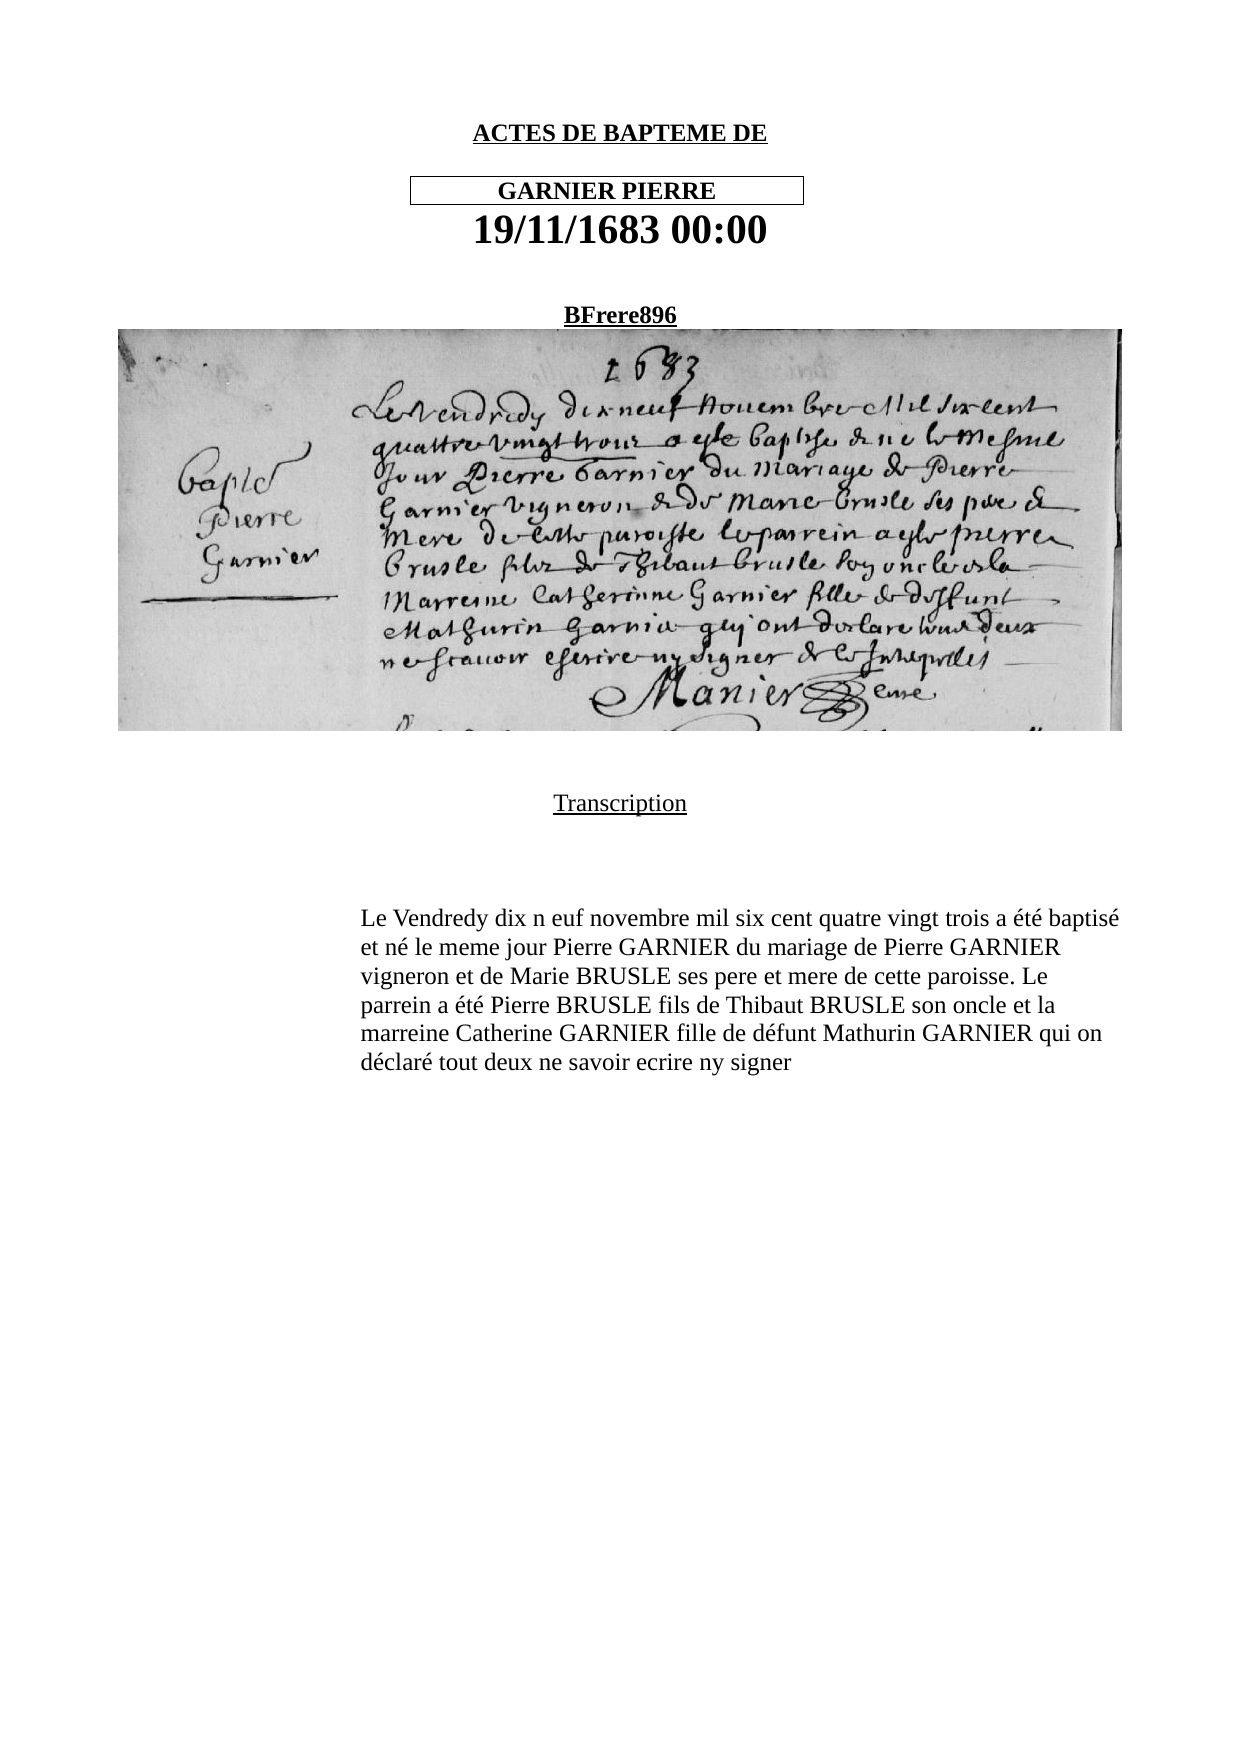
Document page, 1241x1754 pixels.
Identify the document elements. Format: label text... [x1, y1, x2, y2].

text GARNIER PIERRE [411, 177, 803, 204]
text 19/11/1683 00:00 [118, 204, 1122, 252]
text Le Vendredy dix n euf novembre mil six cent quatre vingt trois a été baptisé et né le meme jour Pierre GARNIER du mariage de Pierre GARNIER vigneron et de Marie BRUSLE ses pere et mere de cette paroisse. Le parrein a été Pierre BRUSLE fils de Thibaut BRUSLE son oncle et la marreine Catherine GARNIER fille de défunt Mathurin GARNIER qui on déclaré tout deux ne savoir ecrire ny signer [360, 903, 1122, 1076]
text BFrere896 [118, 300, 1122, 329]
text ACTES DE BAPTEME DE [118, 118, 1122, 147]
picture [118, 329, 1122, 731]
text Transcription [118, 788, 1122, 817]
